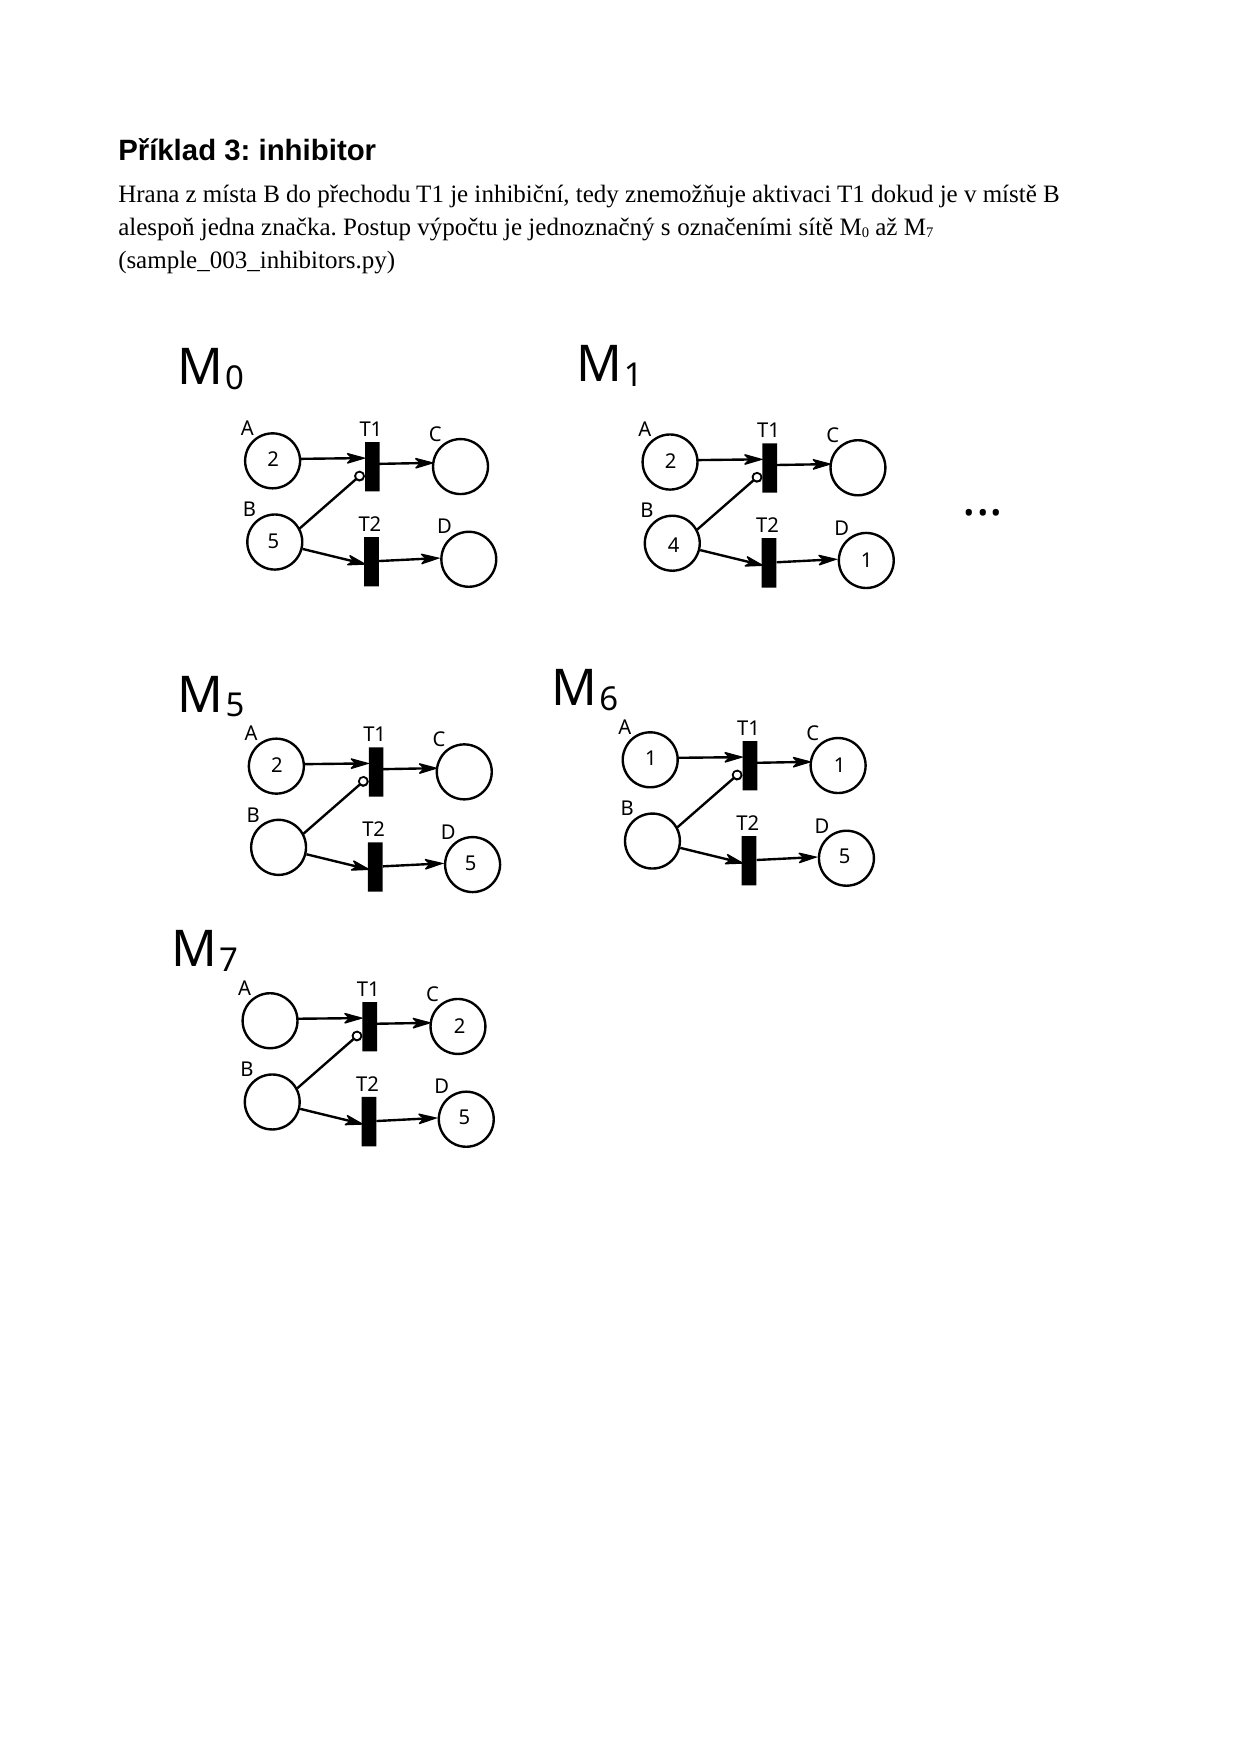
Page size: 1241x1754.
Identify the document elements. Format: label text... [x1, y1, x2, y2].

text Hrana z místa B do přechodu T1 je inhibiční, tedy znemožňuje aktivaci T1 dokud je v místě B alespoň jedna značka. Postup výpočtu je jednoznačný s označeními sítě M0 až M7 (sample_003_inhibitors.py) [118, 179, 1122, 274]
subtitle Příklad 3: inhibitor [118, 133, 1122, 166]
